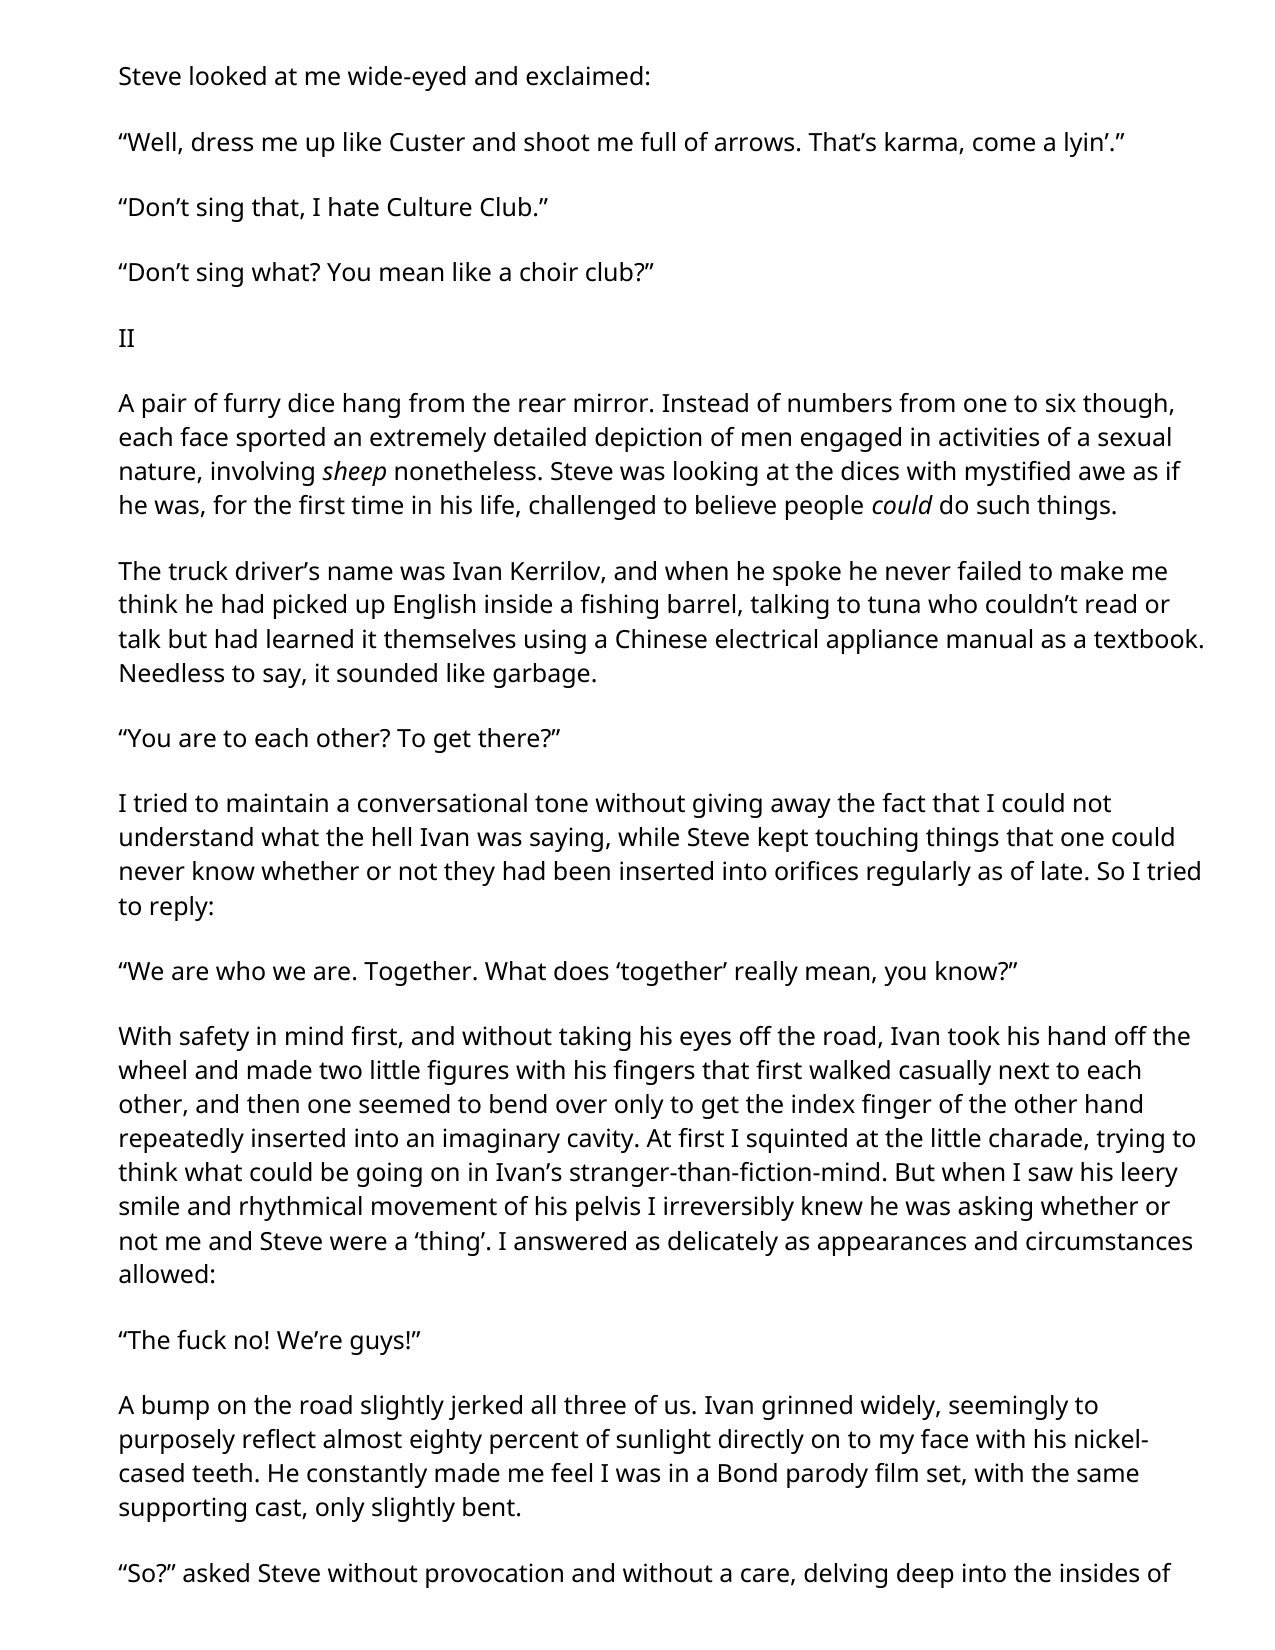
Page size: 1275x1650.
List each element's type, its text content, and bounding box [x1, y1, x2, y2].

text With safety in mind first, and without taking his eyes off the road, Ivan took his hand off the wheel and made two little figures with his fingers that first walked casually next to each other, and then one seemed to bend over only to get the index finger of the other hand repeatedly inserted into an imaginary cavity. At first I squinted at the little charade, trying to think what could be going on in Ivan’s stranger-than-fiction-mind. But when I saw his leery smile and rhythmical movement of his pelvis I irreversibly knew he was asking whether or not me and Steve were a ‘thing’. I answered as delicately as appearances and circumstances allowed: [118, 1019, 1216, 1291]
text “We are who we are. Together. What does ‘together’ really mean, you know?” [118, 953, 1216, 987]
text “Don’t sing what? You mean like a choir club?” [118, 255, 1216, 289]
text A bump on the road slightly jerked all three of us. Ivan grinned widely, seemingly to purposely reflect almost eighty percent of sunlight directly on to my face with his nickel-cased teeth. He constantly made me feel I was in a Bond parody film set, with the same supporting cast, only slightly bent. [118, 1388, 1216, 1524]
text “You are to each other? To get there?” [118, 721, 1216, 755]
text Steve looked at me wide-eyed and exclaimed: [118, 59, 1216, 93]
text I tried to maintain a conversational tone without giving away the fact that I could not understand what the hell Ivan was saying, while Steve kept touching things that one could never know whether or not they had been inserted into orifices regularly as of late. So I tried to reply: [118, 786, 1216, 922]
text The truck driver’s name was Ivan Kerrilov, and when he spoke he never failed to make me think he had picked up English inside a fishing barrel, talking to tuna who couldn’t read or talk but had learned it themselves using a Chinese electrical appliance manual as a textbook. Needless to say, it sounded like garbage. [118, 553, 1216, 689]
text “Don’t sing that, I hate Culture Club.” [118, 190, 1216, 224]
text A pair of furry dice hang from the rear mirror. Instead of numbers from one to six though, each face sported an extremely detailed depiction of men engaged in activities of a sexual nature, involving sheep nonetheless. Steve was looking at the dices with mystified awe as if he was, for the first time in his life, challenged to believe people could do such things. [118, 386, 1216, 522]
text “Well, dress me up like Custer and shoot me full of arrows. That’s karma, come a lyin’.” [118, 124, 1216, 158]
text II [118, 320, 1216, 354]
text “So?” asked Steve without provocation and without a care, delving deep into the insides of [118, 1555, 1216, 1589]
text “The fuck no! We’re guys!” [118, 1322, 1216, 1357]
